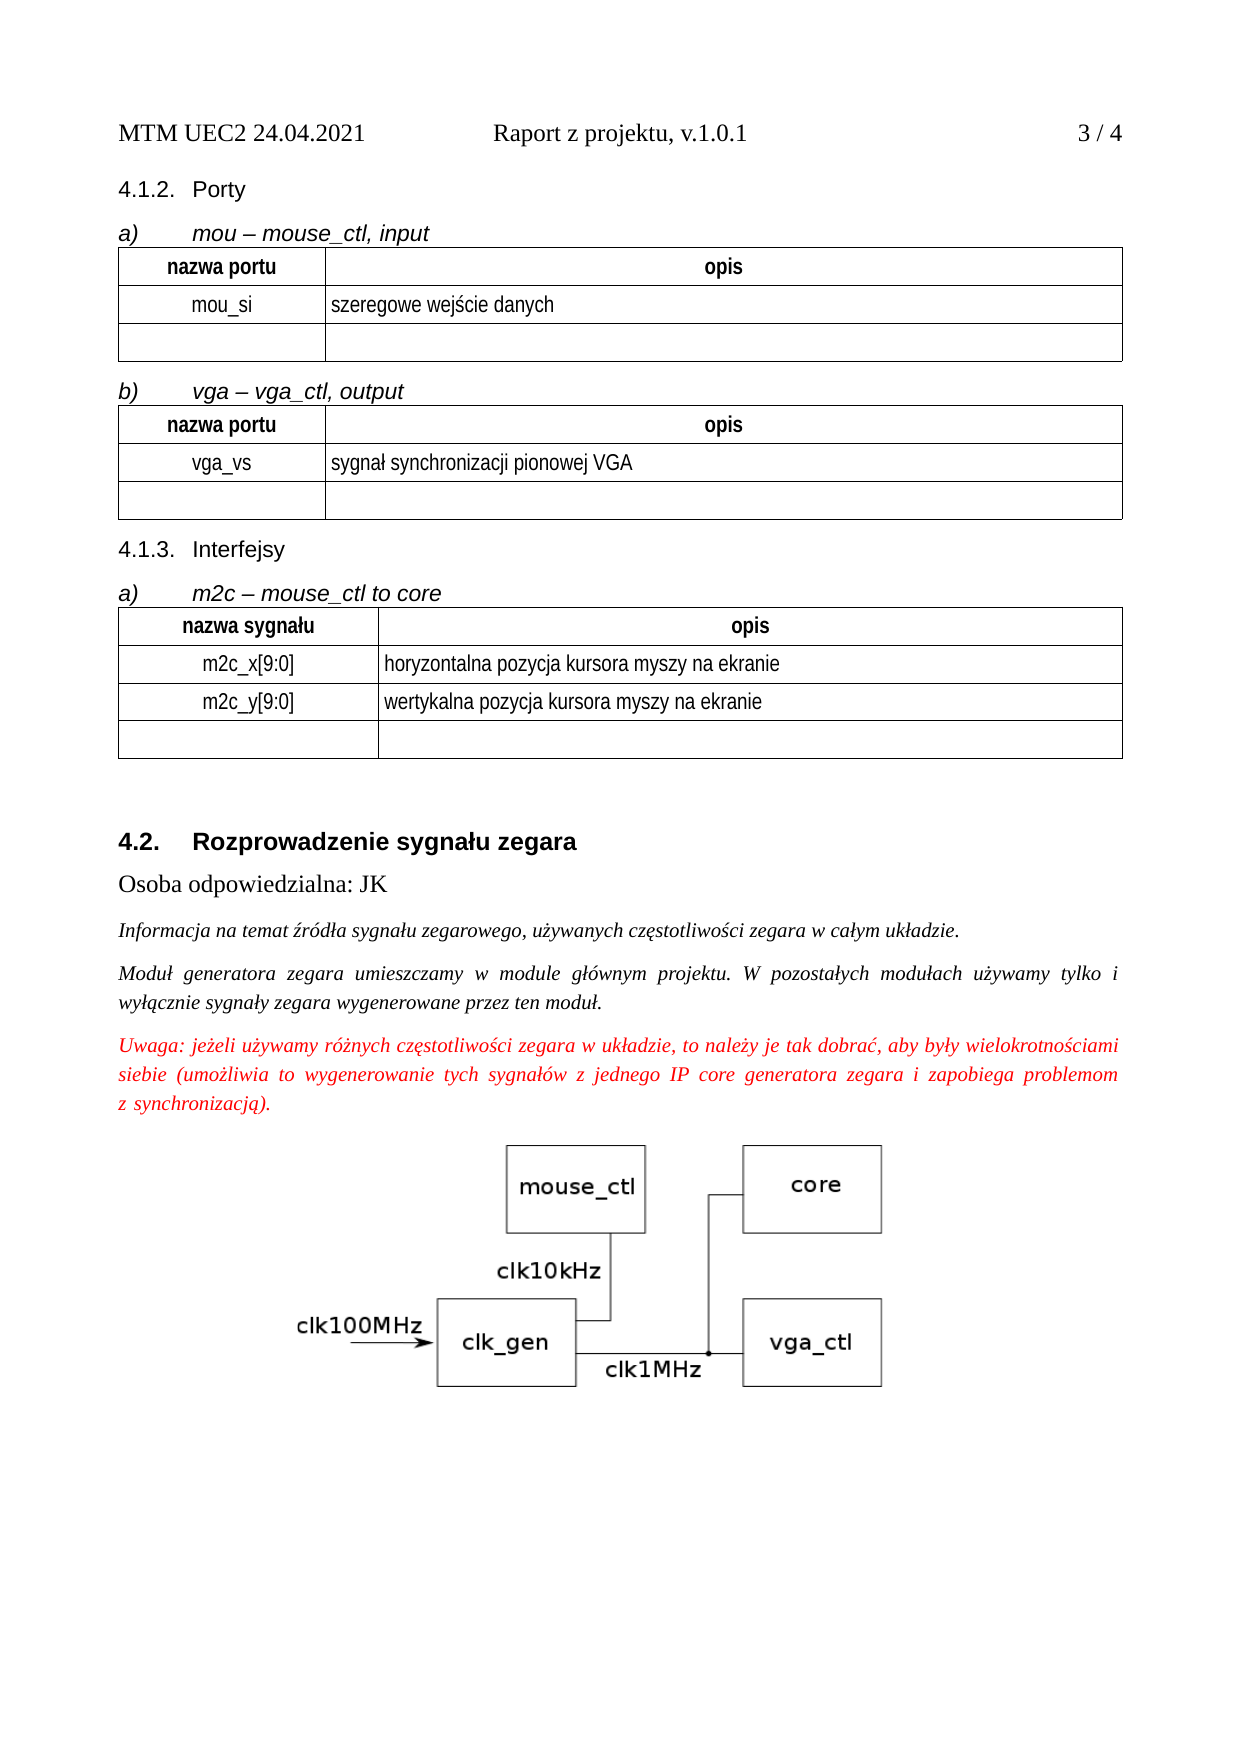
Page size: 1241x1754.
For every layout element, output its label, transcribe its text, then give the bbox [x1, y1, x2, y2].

text Osoba odpowiedzialna: JK [118, 869, 1122, 897]
subtitle mou – mouse_ctl, input [118, 220, 1122, 247]
table_header nazwa portu [119, 406, 325, 443]
table_cell horyzontalna pozycja kursora myszy na ekranie [379, 646, 1122, 682]
table_cell m2c_y[9:0] [119, 684, 378, 720]
subtitle Rozprowadzenie sygnału zegara [118, 827, 1122, 856]
table_header opis [379, 608, 1122, 644]
table_cell szeregowe wejście danych [326, 286, 1122, 323]
table_header nazwa sygnału [119, 608, 378, 644]
text Moduł generatora zegara umieszczamy w module głównym projektu. W pozostałych modułach używamy tylko i wyłącznie sygnały zegara wygenerowane przez ten moduł. [118, 961, 1122, 1014]
table_cell wertykalna pozycja kursora myszy na ekranie [379, 684, 1122, 720]
table_cell [119, 721, 378, 758]
picture [297, 1145, 883, 1387]
table_cell [119, 482, 325, 518]
table_cell [326, 324, 1122, 361]
table_cell [119, 324, 325, 361]
text Uwaga: jeżeli używamy różnych częstotliwości zegara w układzie, to należy je tak dobrać, aby były wielokrotnościami siebie (umożliwia to wygenerowanie tych sygnałów z jednego IP core generatora zegara i zapobiega problemom z synchronizacją). [118, 1033, 1122, 1115]
table_header opis [326, 406, 1122, 443]
subtitle Interfejsy [118, 536, 1122, 563]
table_cell m2c_x[9:0] [119, 646, 378, 682]
table_cell sygnał synchronizacji pionowej VGA [326, 444, 1122, 481]
table_header opis [326, 248, 1122, 285]
table_cell [326, 482, 1122, 518]
subtitle vga – vga_ctl, output [118, 378, 1122, 405]
table_cell [379, 721, 1122, 758]
text Informacja na temat źródła sygnału zegarowego, używanych częstotliwości zegara w całym układzie. [118, 918, 1122, 942]
subtitle m2c – mouse_ctl to core [118, 580, 1122, 607]
table_header nazwa portu [119, 248, 325, 285]
subtitle Porty [118, 176, 1122, 203]
table_cell mou_si [119, 286, 325, 323]
table_cell vga_vs [119, 444, 325, 481]
